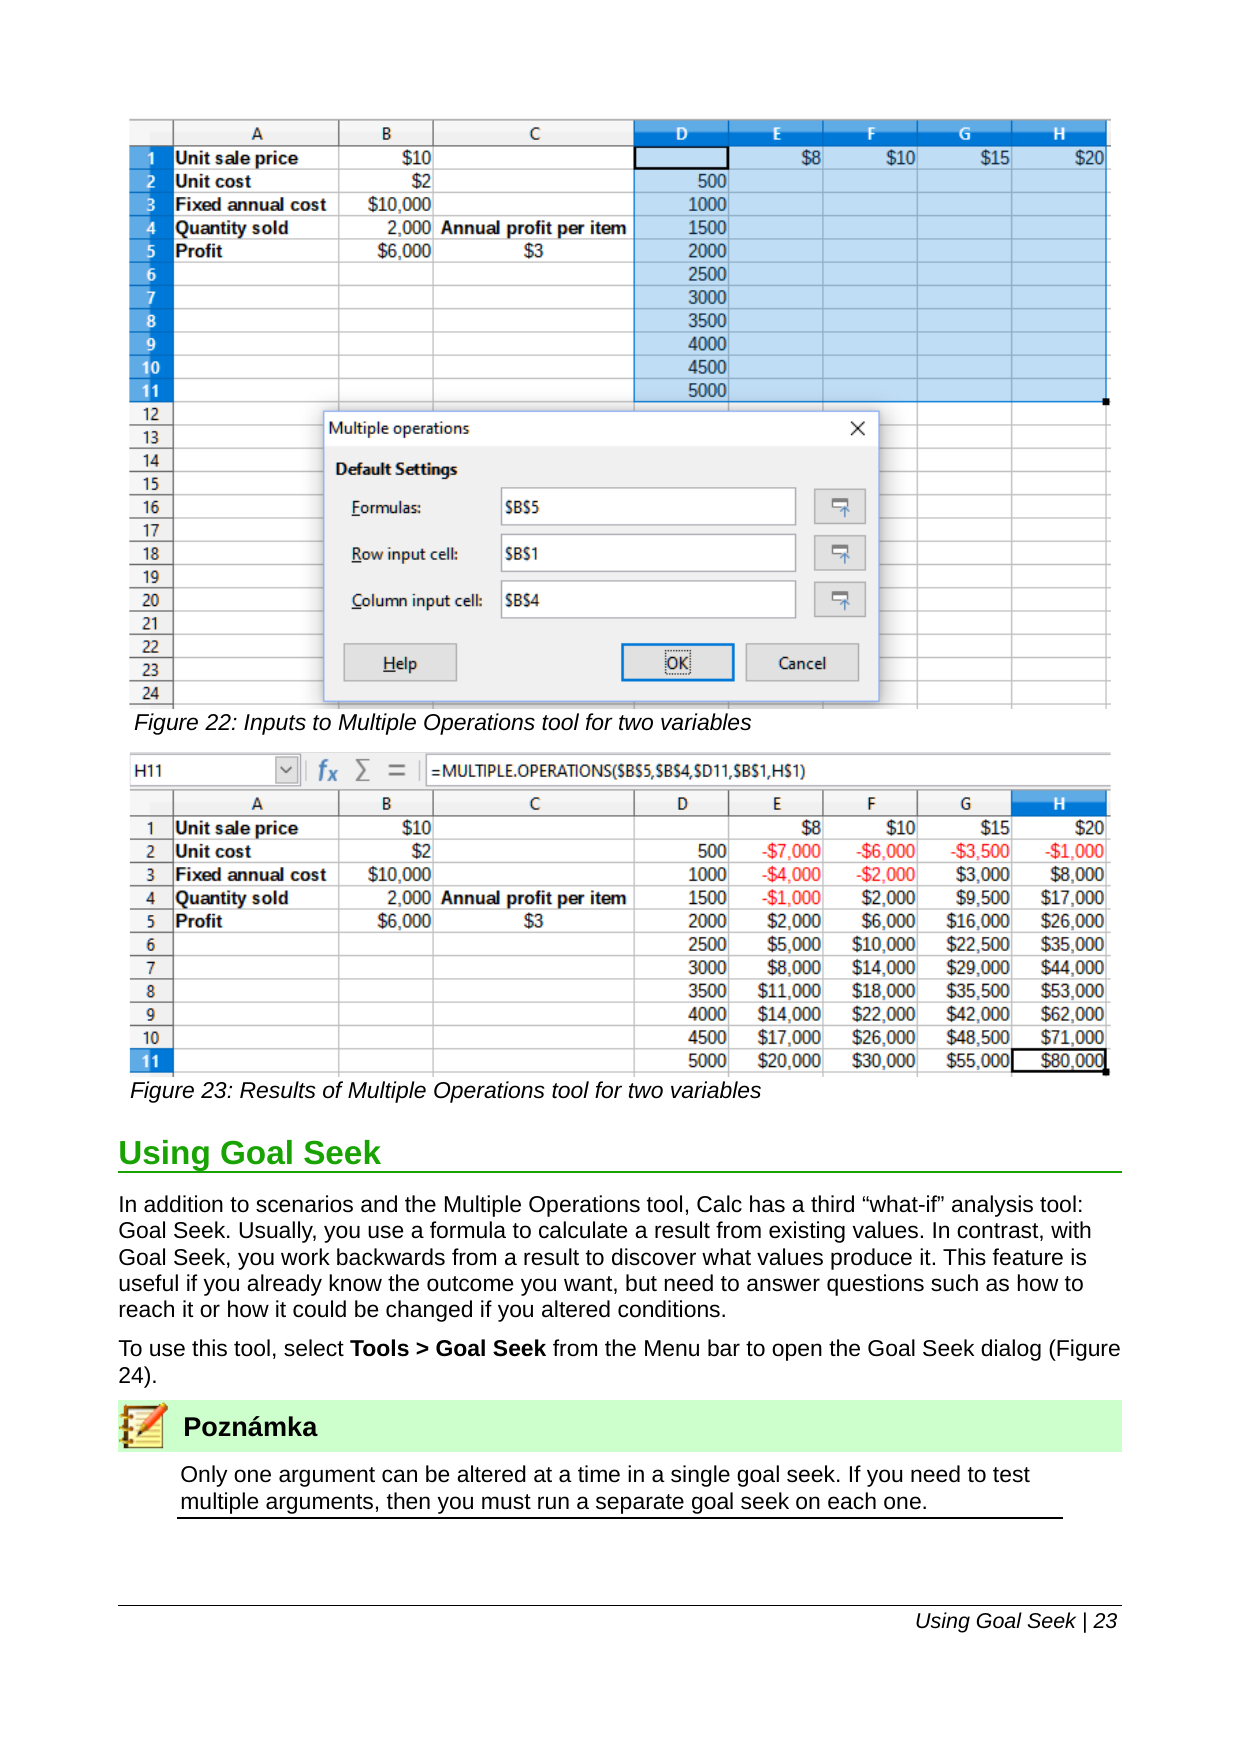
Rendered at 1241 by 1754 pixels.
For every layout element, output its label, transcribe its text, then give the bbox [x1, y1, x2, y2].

subtitle Poznámka [118, 1400, 1122, 1452]
text To use this tool, select Tools > Goal Seek from the Menu bar to open the Goal Seek dialog (Figure 24). [118, 1335, 1122, 1388]
subtitle Using Goal Seek [118, 1133, 1122, 1171]
picture [129, 752, 1111, 1077]
text Figure 23: Results of Multiple Operations tool for two variables [130, 1077, 1111, 1103]
picture [119, 1401, 170, 1452]
picture [129, 118, 1111, 709]
text Only one argument can be altered at a time in a single goal seek. If you need to test multiple arguments, then you must run a separate goal seek on each one. [177, 1458, 1063, 1517]
text Figure 22: Inputs to Multiple Operations tool for two variables [134, 709, 1106, 735]
text In addition to scenarios and the Multiple Operations tool, Calc has a third “what-if” analysis tool: Goal Seek. Usually, you use a formula to calculate a result from existing values. In contrast, with Goal Seek, you work backwards from a result to discover what values produce it. This feature is useful if you already know the outcome you want, but need to answer questions such as how to reach it or how it could be changed if you altered conditions. [118, 1191, 1122, 1323]
